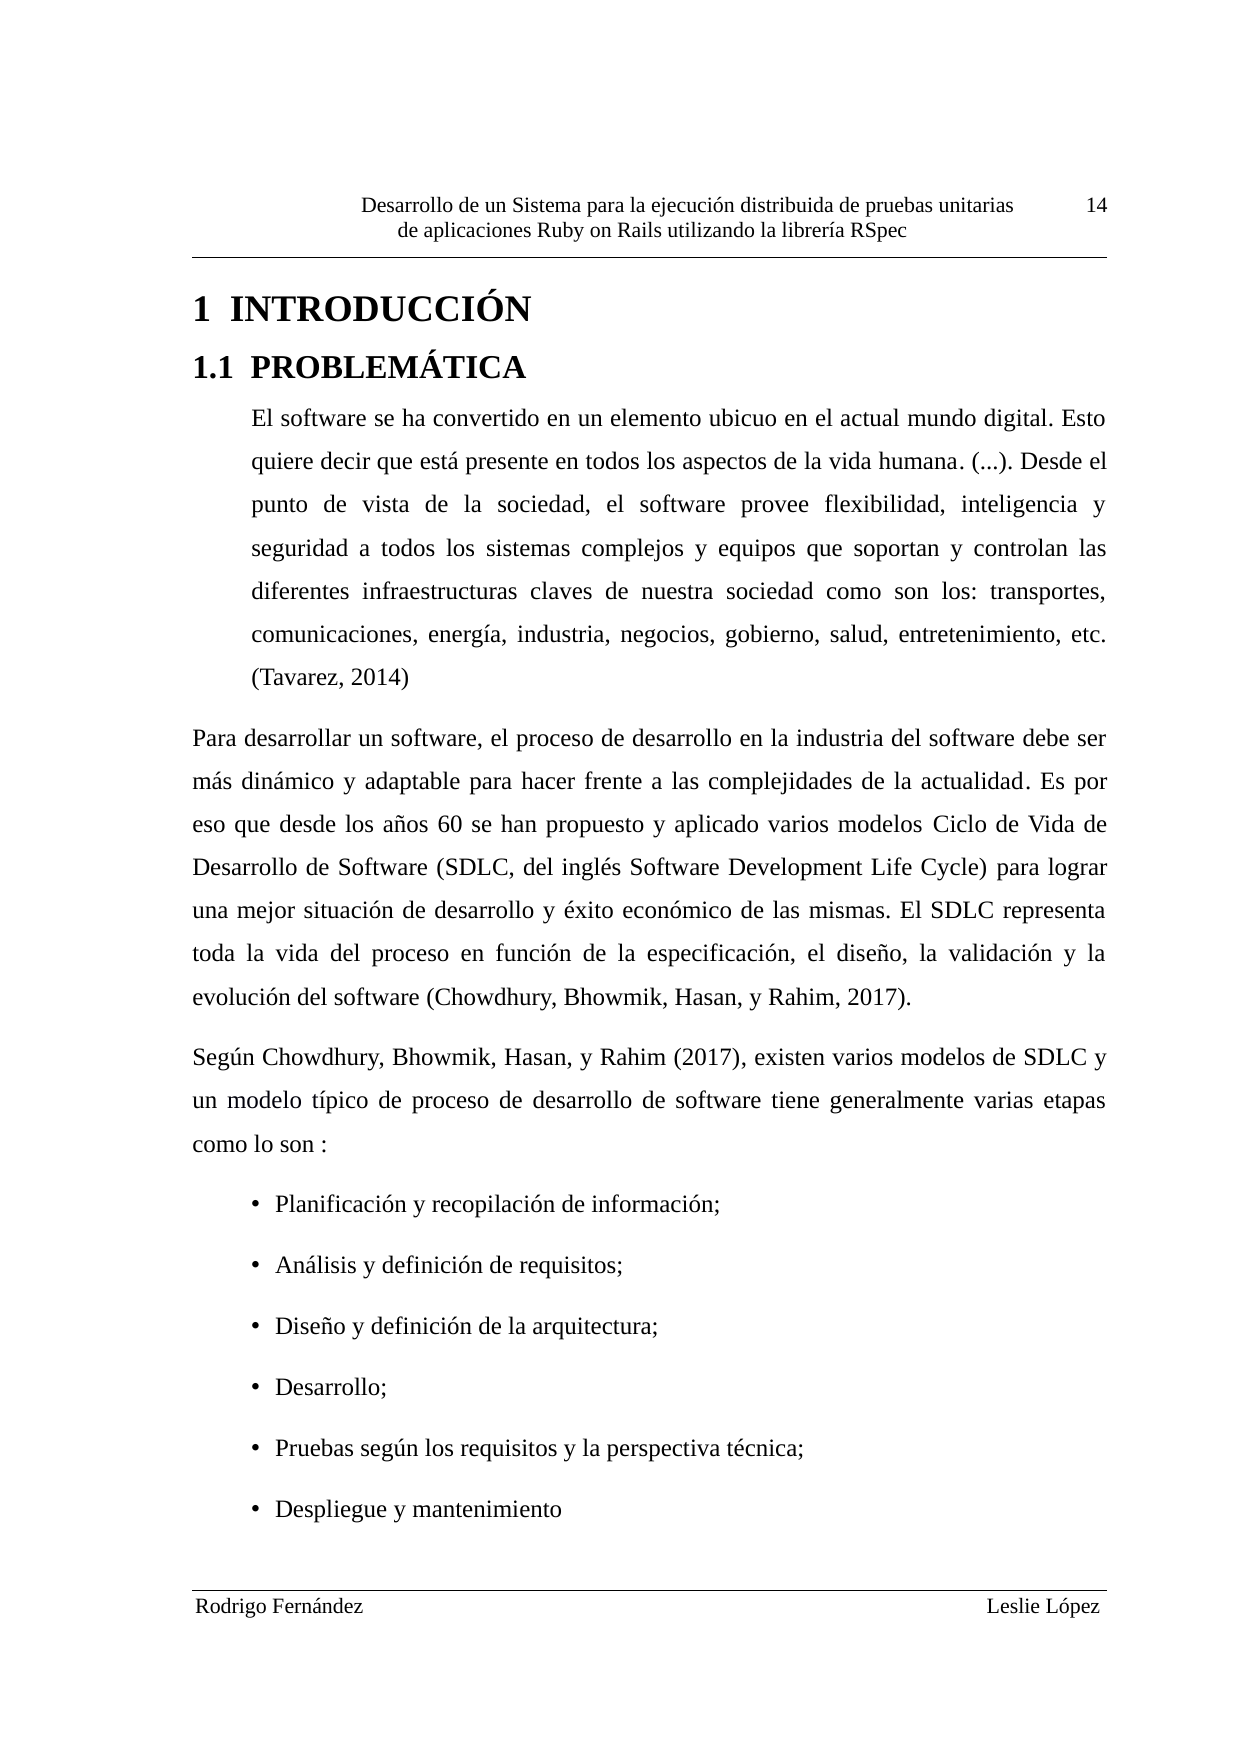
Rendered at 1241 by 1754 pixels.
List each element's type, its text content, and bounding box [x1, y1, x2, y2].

text Para desarrollar un software, el proceso de desarrollo en la industria del software debe ser más dinámico y adaptable para hacer frente a las complejidades de la actualidad. Es por eso que desde los años 60 se han propuesto y aplicado varios modelos Ciclo de Vida de Desarrollo de Software (SDLC, del inglés Software Development Life Cycle) para lograr una mejor situación de desarrollo y éxito económico de las mismas. El SDLC representa toda la vida del proceso en función de la especificación, el diseño, la validación y la evolución del software (Chowdhury, Bhowmik, Hasan, y Rahim, 2017).⁠ [192, 723, 1107, 1010]
subtitle PROBLEMÁTICA [192, 347, 1107, 386]
list Despliegue y mantenimiento [251, 1494, 1107, 1522]
list Análisis y definición de requisitos; [251, 1250, 1107, 1279]
list Desarrollo; [251, 1372, 1107, 1401]
list Planificación y recopilación de información; [251, 1189, 1107, 1218]
list Diseño y definición de la arquitectura; [251, 1311, 1107, 1340]
text Según Chowdhury, Bhowmik, Hasan, y Rahim (2017)⁠, existen varios modelos de SDLC y un modelo típico de proceso de desarrollo de software tiene generalmente varias etapas como lo son : [192, 1042, 1107, 1157]
subtitle INTRODUCCIÓN [192, 286, 1107, 329]
text El software se ha convertido en un elemento ubicuo en el actual mundo digital. Esto quiere decir que está presente en todos los aspectos de la vida humana. (...). Desde el punto de vista de la sociedad, el software provee flexibilidad, inteligencia y seguridad a todos los sistemas complejos y equipos que soportan y controlan las diferentes infraestructuras claves de nuestra sociedad como son los: transportes, comunicaciones, energía, industria, negocios, gobierno, salud, entretenimiento, etc. (Tavarez, 2014)⁠ [251, 403, 1107, 691]
list Pruebas según los requisitos y la perspectiva técnica; [251, 1433, 1107, 1462]
